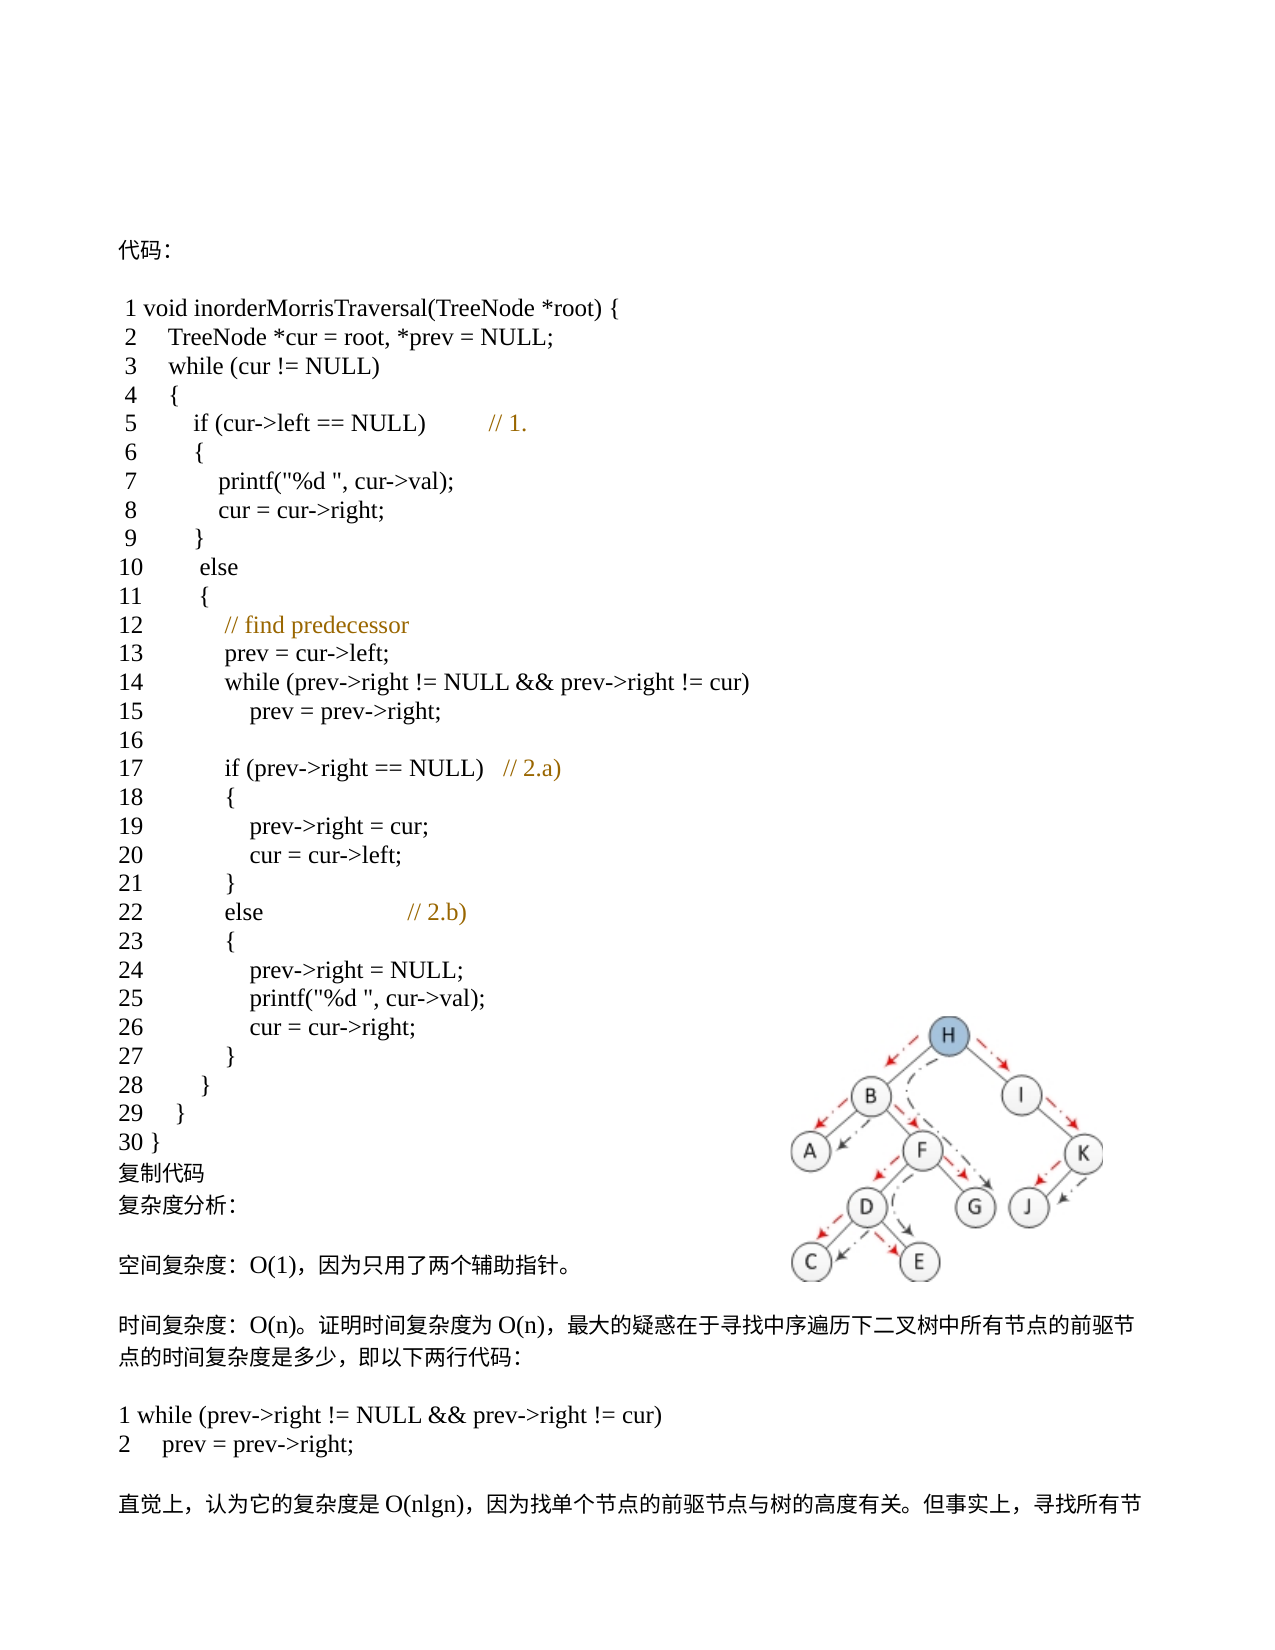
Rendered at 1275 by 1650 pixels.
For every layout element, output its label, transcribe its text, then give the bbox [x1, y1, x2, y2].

text 2 TreeNode *cur = root, *prev = NULL; [118, 322, 1157, 351]
text 25 printf("%d ", cur->val); [118, 983, 1157, 1012]
text 18 { [118, 782, 1157, 811]
text 6 { [118, 437, 1157, 466]
text 20 cur = cur->left; [118, 840, 1157, 868]
text 16 [118, 725, 1157, 753]
text 3 while (cur != NULL) [118, 351, 1157, 380]
text 26 cur = cur->right; [118, 1012, 1157, 1041]
text 22 else // 2.b) [118, 897, 1157, 926]
text 24 prev->right = NULL; [118, 955, 1157, 983]
text 15 prev = prev->right; [118, 696, 1157, 725]
text 1 void inorderMorrisTraversal(TreeNode *root) { [118, 293, 1157, 322]
text [1103, 1041, 1157, 1070]
text 复制代码 [118, 1156, 790, 1188]
text [1103, 1098, 1157, 1127]
text 21 } [118, 868, 1157, 897]
text [1103, 1070, 1157, 1098]
text 23 { [118, 926, 1157, 955]
text 复杂度分析： [118, 1188, 790, 1219]
text 9 } [118, 523, 1157, 552]
text 空间复杂度：O(1)，因为只用了两个辅助指针。 [118, 1248, 790, 1280]
text 时间复杂度：O(n)。证明时间复杂度为O(n)，最大的疑惑在于寻找中序遍历下二叉树中所有节点的前驱节点的时间复杂度是多少，即以下两行代码： [118, 1308, 1157, 1372]
text 29 } [118, 1098, 790, 1127]
text 10 else [118, 552, 1157, 581]
text 30 } [118, 1127, 790, 1156]
text 8 cur = cur->right; [118, 495, 1157, 523]
text 28 } [118, 1070, 790, 1098]
text 11 { [118, 581, 1157, 610]
text [1103, 1188, 1157, 1219]
text 1 while (prev->right != NULL && prev->right != cur) [118, 1401, 1157, 1429]
text 4 { [118, 380, 1157, 408]
text 27 } [118, 1041, 790, 1070]
text [1103, 1156, 1157, 1188]
text [1103, 1248, 1157, 1280]
text 5 if (cur->left == NULL) // 1. [118, 408, 1157, 437]
text 19 prev->right = cur; [118, 811, 1157, 840]
text 代码： [118, 233, 1157, 265]
text 7 printf("%d ", cur->val); [118, 466, 1157, 495]
text 14 while (prev->right != NULL && prev->right != cur) [118, 667, 1157, 696]
text [1103, 1127, 1157, 1156]
text 17 if (prev->right == NULL) // 2.a) [118, 753, 1157, 782]
text 直觉上，认为它的复杂度是O(nlgn)，因为找单个节点的前驱节点与树的高度有关。但事实上，寻找所有节 [118, 1487, 1157, 1518]
picture [790, 1016, 1103, 1282]
text 12 // find predecessor [118, 610, 1157, 638]
text 2 prev = prev->right; [118, 1429, 1157, 1458]
text 13 prev = cur->left; [118, 638, 1157, 667]
